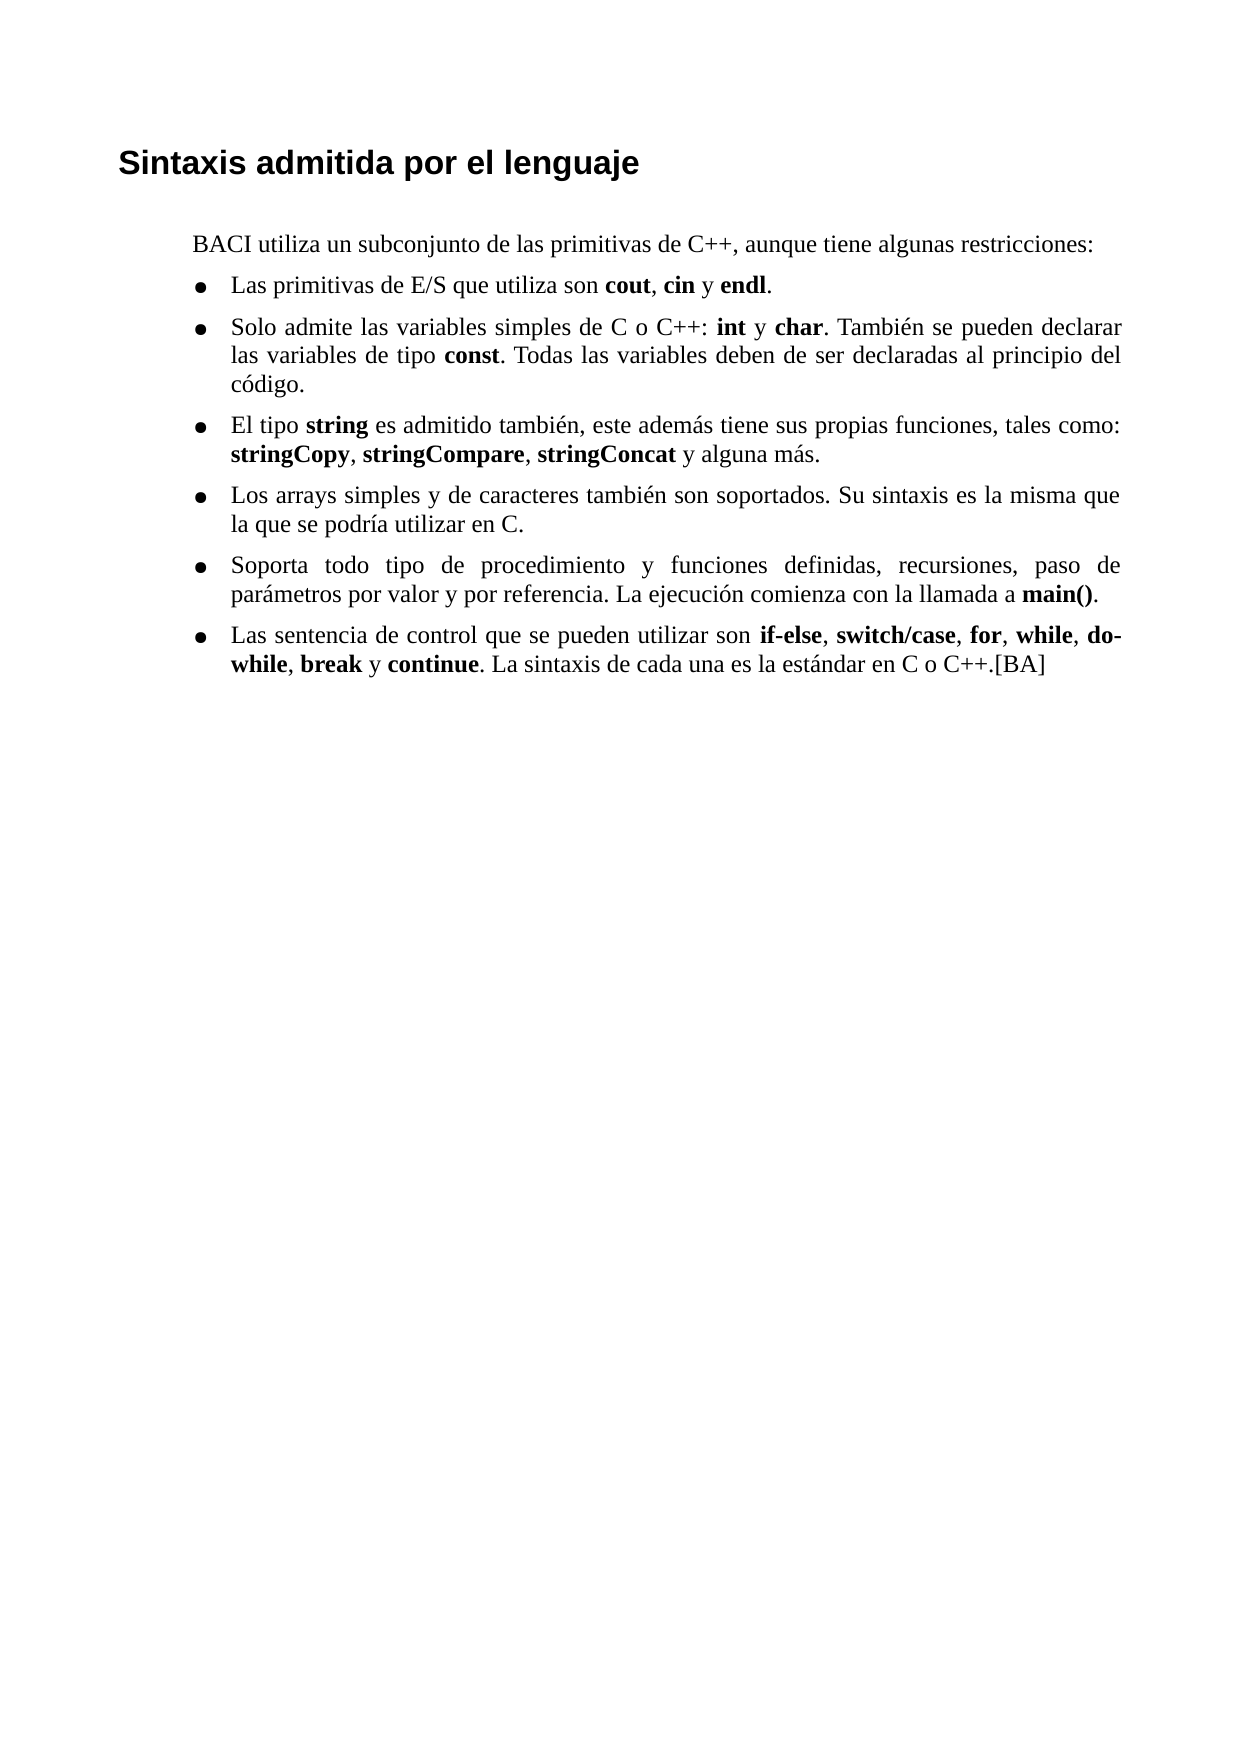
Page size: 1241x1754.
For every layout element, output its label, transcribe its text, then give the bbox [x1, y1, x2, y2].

list Soporta todo tipo de procedimiento y funciones definidas, recursiones, paso de parámetros por valor y por referencia. La ejecución comienza con la llamada a main(). [193, 551, 1122, 608]
text BACI utiliza un subconjunto de las primitivas de C++, aunque tiene algunas restricciones: [118, 229, 1122, 258]
list Los arrays simples y de caracteres también son soportados. Su sintaxis es la misma que la que se podría utilizar en C. [193, 481, 1122, 538]
list Solo admite las variables simples de C o C++: int y char. También se pueden declarar las variables de tipo const. Todas las variables deben de ser declaradas al principio del código. [193, 312, 1122, 398]
list El tipo string es admitido también, este además tiene sus propias funciones, tales como: stringCopy, stringCompare, stringConcat y alguna más. [193, 411, 1122, 468]
list Las sentencia de control que se pueden utilizar son if-else, switch/case, for, while, do-while, break y continue. La sintaxis de cada una es la estándar en C o C++.[BA] [193, 621, 1122, 678]
subtitle Sintaxis admitida por el lenguaje [118, 143, 1122, 182]
list Las primitivas de E/S que utiliza son cout, cin y endl. [193, 271, 1122, 299]
